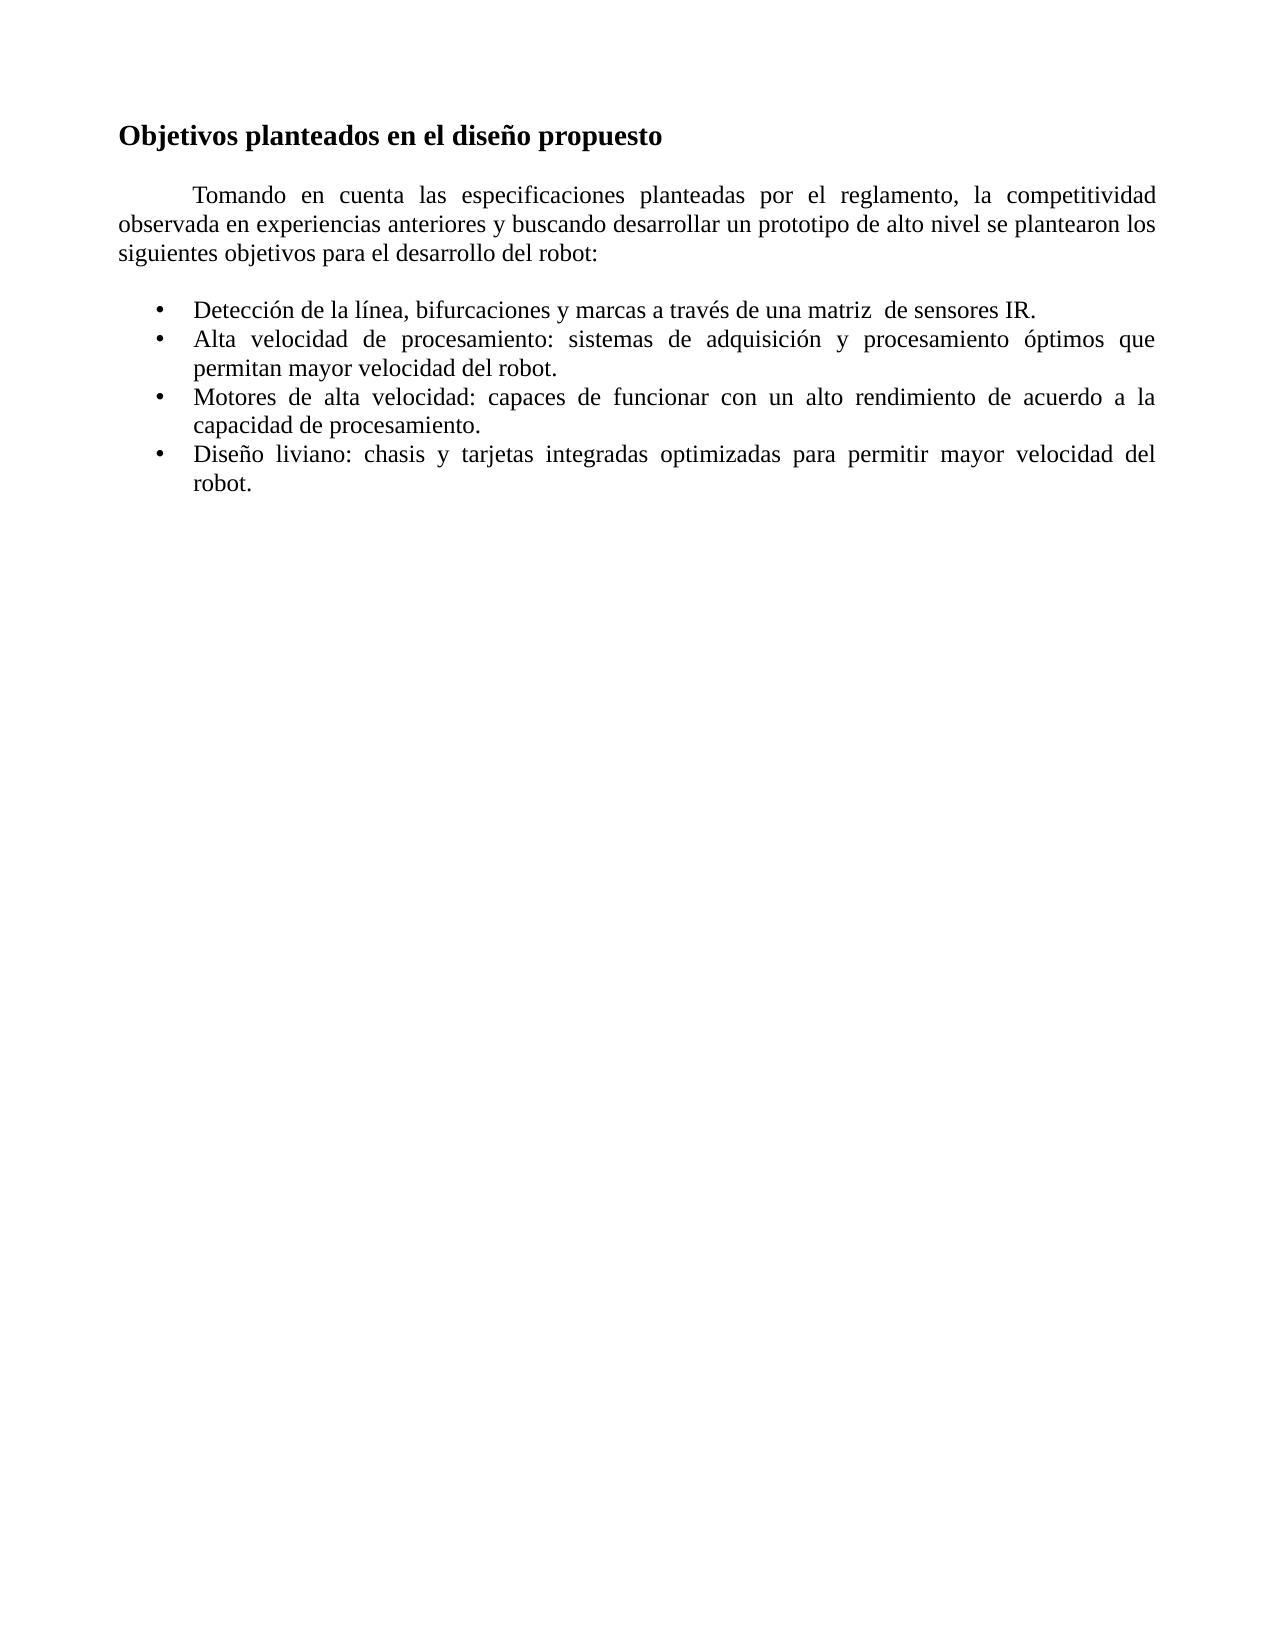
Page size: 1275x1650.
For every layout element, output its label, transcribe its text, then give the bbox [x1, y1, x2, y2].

list Motores de alta velocidad: capaces de funcionar con un alto rendimiento de acuerdo a la capacidad de procesamiento. [156, 382, 1157, 439]
list Alta velocidad de procesamiento: sistemas de adquisición y procesamiento óptimos que permitan mayor velocidad del robot. [156, 324, 1157, 382]
text Objetivos planteados en el diseño propuesto [118, 118, 1157, 152]
text Tomando en cuenta las especificaciones planteadas por el reglamento, la competitividad observada en experiencias anteriores y buscando desarrollar un prototipo de alto nivel se plantearon los siguientes objetivos para el desarrollo del robot: [118, 180, 1157, 267]
list Detección de la línea, bifurcaciones y marcas a través de una matriz de sensores IR. [156, 295, 1157, 324]
list Diseño liviano: chasis y tarjetas integradas optimizadas para permitir mayor velocidad del robot. [156, 439, 1157, 497]
